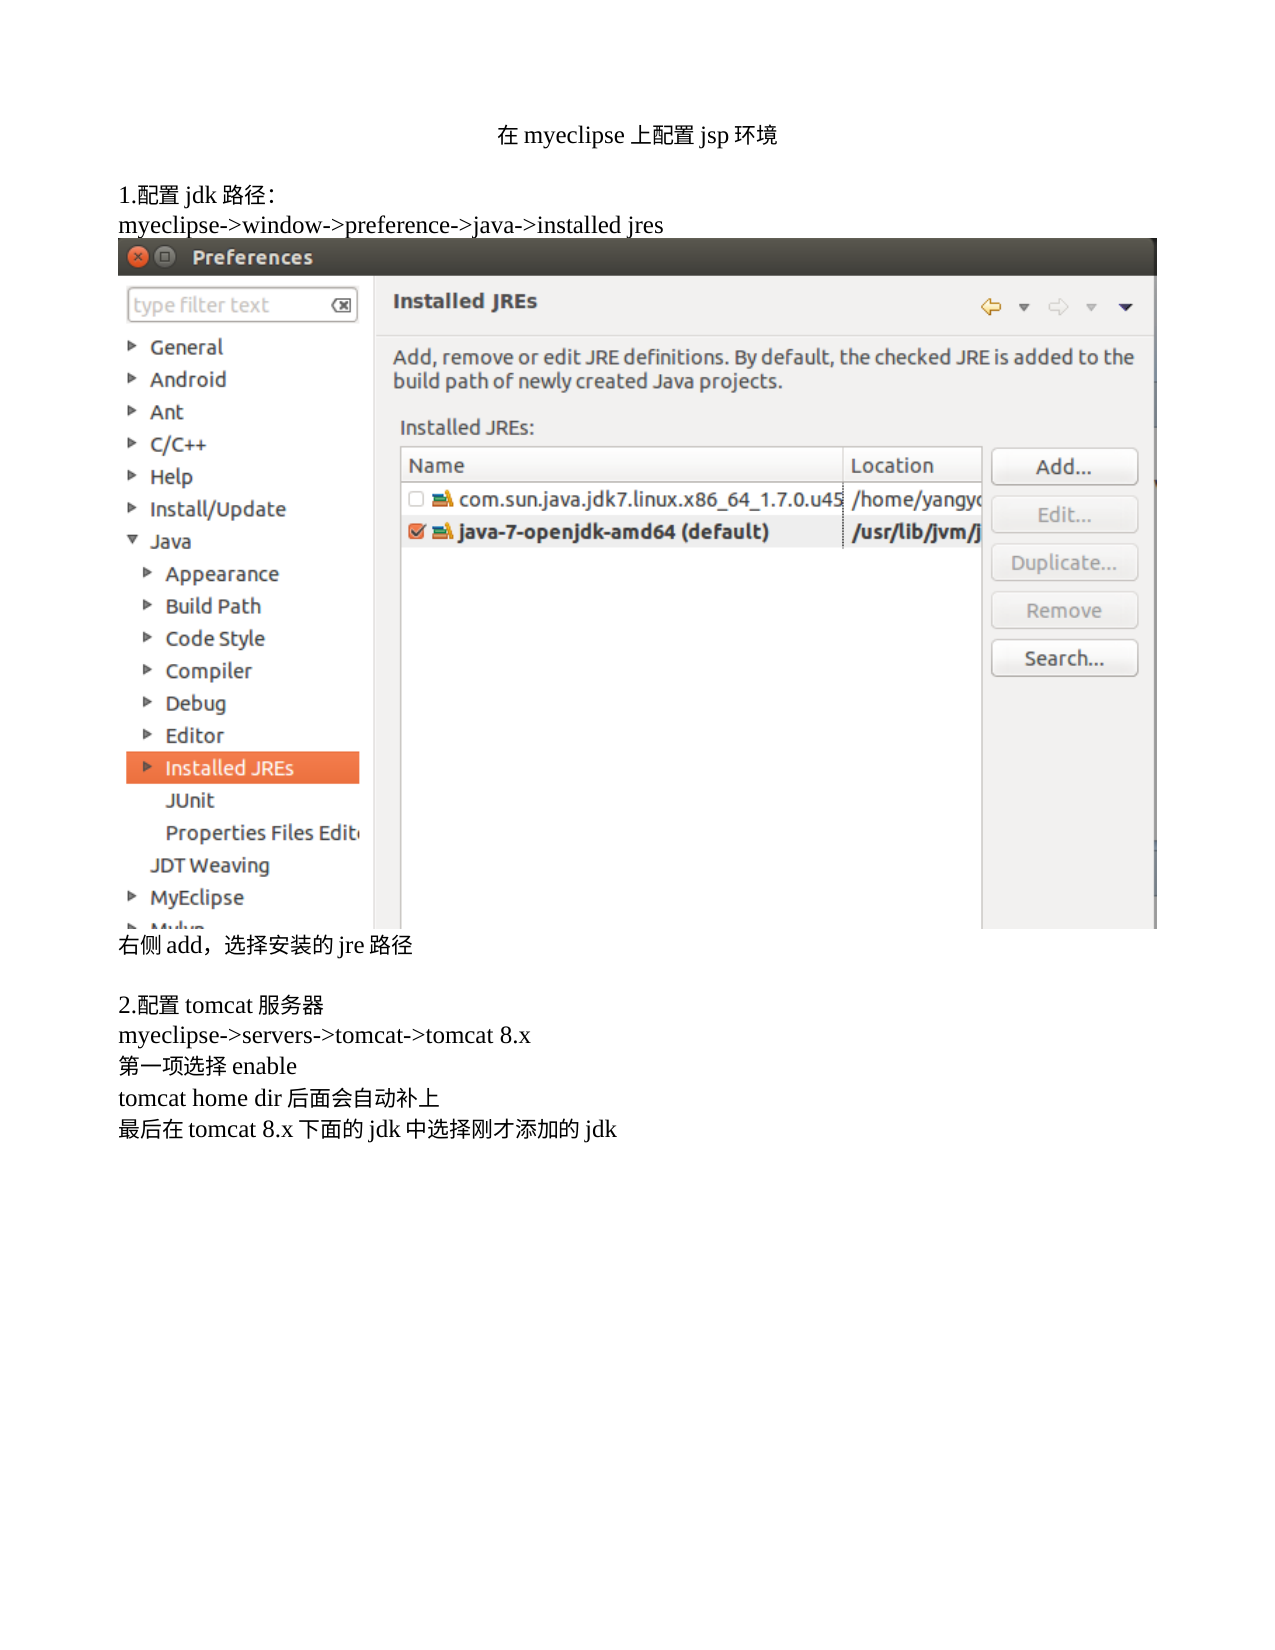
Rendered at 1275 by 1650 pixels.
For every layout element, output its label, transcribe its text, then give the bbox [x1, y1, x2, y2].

text 1.配置jdk路径： [118, 178, 1157, 210]
picture [118, 238, 1157, 929]
text 最后在tomcat 8.x下面的jdk中选择刚才添加的jdk [118, 1112, 1157, 1144]
text 在myeclipse上配置jsp环境 [118, 118, 1157, 150]
text 第一项选择enable [118, 1049, 1157, 1081]
text myeclipse->window->preference->java->installed jres [118, 210, 1157, 238]
text 右侧add，选择安装的jre路径 [118, 929, 1157, 960]
text 2.配置tomcat服务器 [118, 988, 1157, 1020]
text myeclipse->servers->tomcat->tomcat 8.x [118, 1020, 1157, 1049]
text tomcat home dir后面会自动补上 [118, 1081, 1157, 1112]
